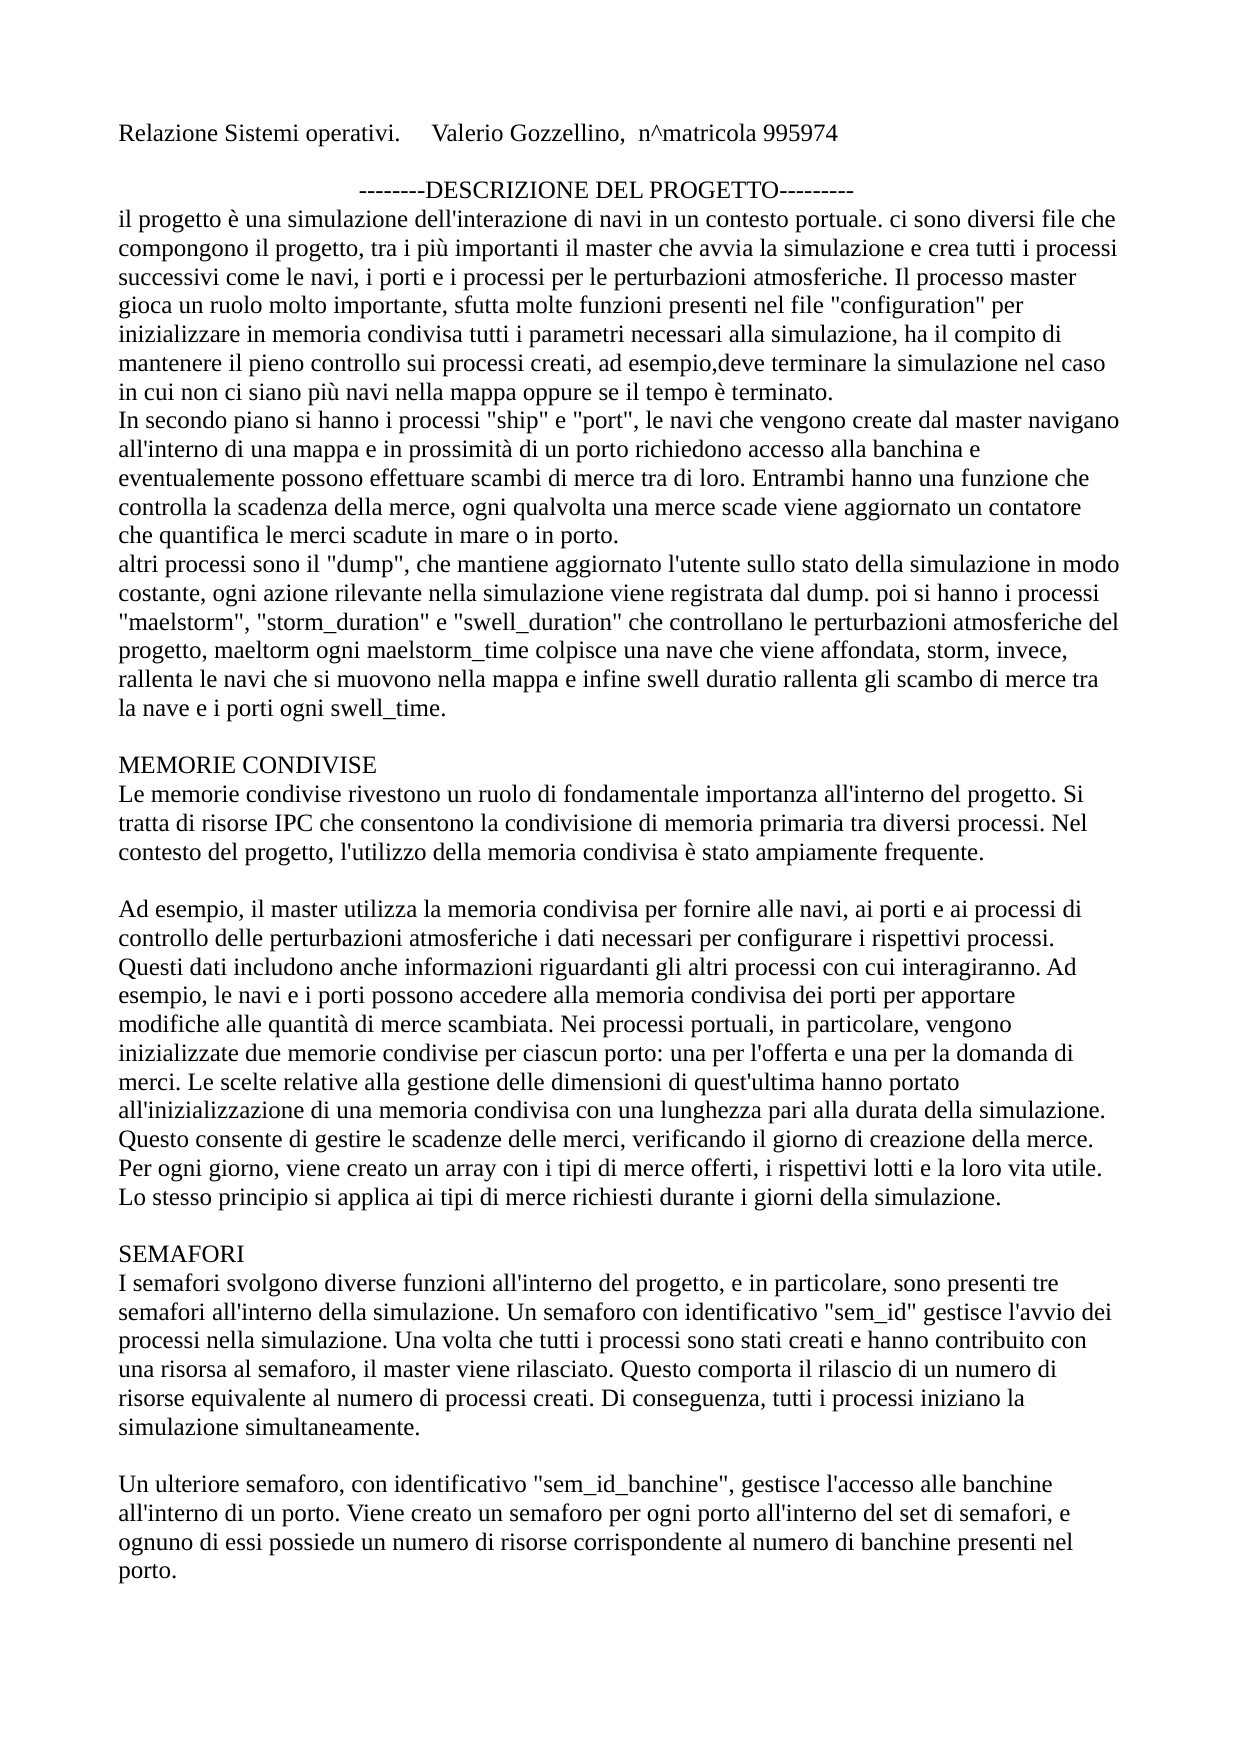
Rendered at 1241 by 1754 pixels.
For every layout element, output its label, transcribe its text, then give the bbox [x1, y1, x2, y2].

text Le memorie condivise rivestono un ruolo di fondamentale importanza all'interno del progetto. Si tratta di risorse IPC che consentono la condivisione di memoria primaria tra diversi processi. Nel contesto del progetto, l'utilizzo della memoria condivisa è stato ampiamente frequente. [118, 779, 1122, 866]
text In secondo piano si hanno i processi "ship" e "port", le navi che vengono create dal master navigano all'interno di una mappa e in prossimità di un porto richiedono accesso alla banchina e eventualemente possono effettuare scambi di merce tra di loro. Entrambi hanno una funzione che controlla la scadenza della merce, ogni qualvolta una merce scade viene aggiornato un contatore che quantifica le merci scadute in mare o in porto. [118, 406, 1122, 549]
text SEMAFORI [118, 1239, 1122, 1268]
text Relazione Sistemi operativi. Valerio Gozzellino, n^matricola 995974 [118, 118, 1122, 147]
text altri processi sono il "dump", che mantiene aggiornato l'utente sullo stato della simulazione in modo costante, ogni azione rilevante nella simulazione viene registrata dal dump. poi si hanno i processi "maelstorm", "storm_duration" e "swell_duration" che controllano le perturbazioni atmosferiche del progetto, maeltorm ogni maelstorm_time colpisce una nave che viene affondata, storm, invece, rallenta le navi che si muovono nella mappa e infine swell duratio rallenta gli scambo di merce tra la nave e i porti ogni swell_time. [118, 549, 1122, 722]
text MEMORIE CONDIVISE [118, 751, 1122, 779]
text Ad esempio, il master utilizza la memoria condivisa per fornire alle navi, ai porti e ai processi di controllo delle perturbazioni atmosferiche i dati necessari per configurare i rispettivi processi. Questi dati includono anche informazioni riguardanti gli altri processi con cui interagiranno. Ad esempio, le navi e i porti possono accedere alla memoria condivisa dei porti per apportare modifiche alle quantità di merce scambiata. Nei processi portuali, in particolare, vengono inizializzate due memorie condivise per ciascun porto: una per l'offerta e una per la domanda di merci. Le scelte relative alla gestione delle dimensioni di quest'ultima hanno portato all'inizializzazione di una memoria condivisa con una lunghezza pari alla durata della simulazione. Questo consente di gestire le scadenze delle merci, verificando il giorno di creazione della merce. Per ogni giorno, viene creato un array con i tipi di merce offerti, i rispettivi lotti e la loro vita utile. Lo stesso principio si applica ai tipi di merce richiesti durante i giorni della simulazione. [118, 894, 1122, 1211]
text --------DESCRIZIONE DEL PROGETTO--------- [118, 176, 1122, 204]
text I semafori svolgono diverse funzioni all'interno del progetto, e in particolare, sono presenti tre semafori all'interno della simulazione. Un semaforo con identificativo "sem_id" gestisce l'avvio dei processi nella simulazione. Una volta che tutti i processi sono stati creati e hanno contribuito con una risorsa al semaforo, il master viene rilasciato. Questo comporta il rilascio di un numero di risorse equivalente al numero di processi creati. Di conseguenza, tutti i processi iniziano la simulazione simultaneamente. [118, 1268, 1122, 1441]
text Un ulteriore semaforo, con identificativo "sem_id_banchine", gestisce l'accesso alle banchine all'interno di un porto. Viene creato un semaforo per ogni porto all'interno del set di semafori, e ognuno di essi possiede un numero di risorse corrispondente al numero di banchine presenti nel porto. [118, 1469, 1122, 1584]
text il progetto è una simulazione dell'interazione di navi in un contesto portuale. ci sono diversi file che compongono il progetto, tra i più importanti il master che avvia la simulazione e crea tutti i processi successivi come le navi, i porti e i processi per le perturbazioni atmosferiche. Il processo master gioca un ruolo molto importante, sfutta molte funzioni presenti nel file "configuration" per inizializzare in memoria condivisa tutti i parametri necessari alla simulazione, ha il compito di mantenere il pieno controllo sui processi creati, ad esempio,deve terminare la simulazione nel caso in cui non ci siano più navi nella mappa oppure se il tempo è terminato. [118, 204, 1122, 406]
